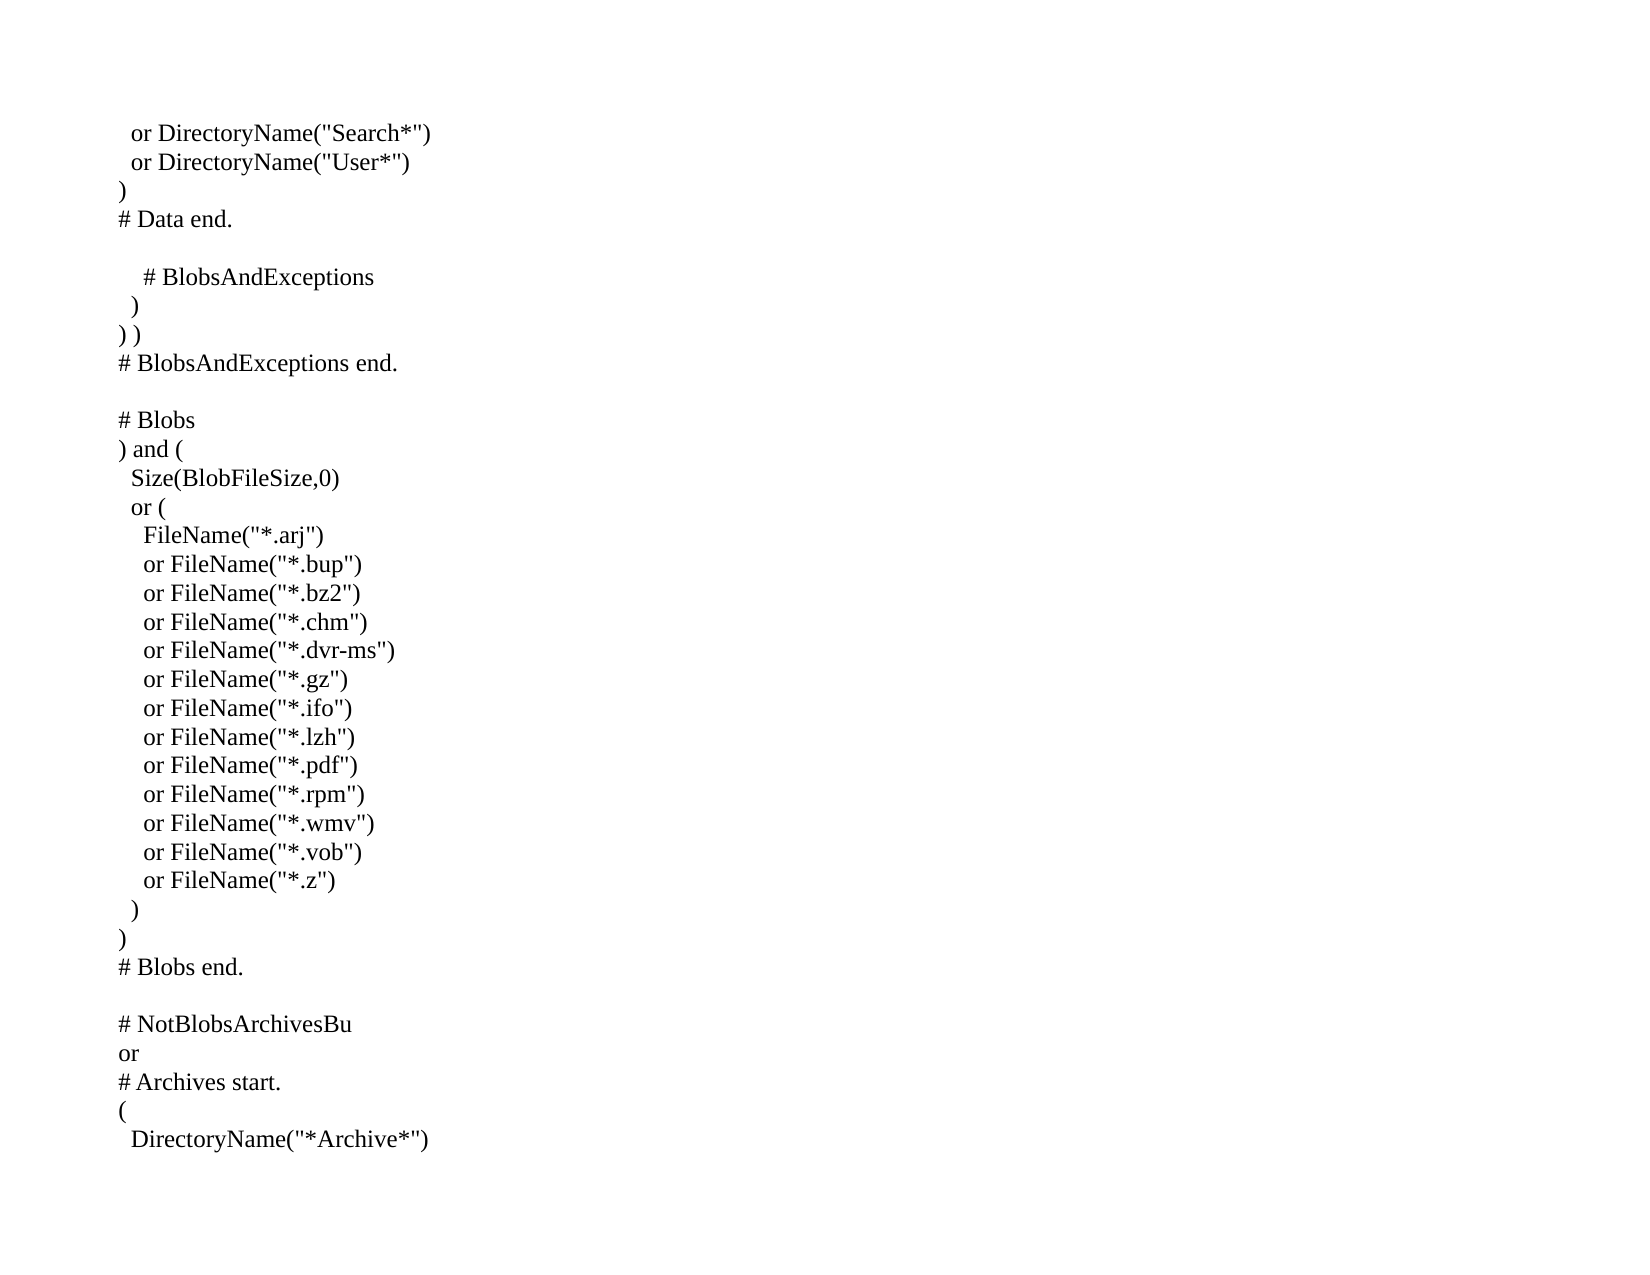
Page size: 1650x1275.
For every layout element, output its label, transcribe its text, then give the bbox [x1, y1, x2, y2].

text or FileName("*.dvr-ms") [118, 636, 1532, 664]
text or [118, 1038, 1532, 1067]
text ) [118, 176, 1532, 204]
text # BlobsAndExceptions end. [118, 348, 1532, 377]
text ) [118, 894, 1532, 923]
text or ( [118, 492, 1532, 521]
text FileName("*.arj") [118, 521, 1532, 549]
text or FileName("*.vob") [118, 837, 1532, 866]
text ( [118, 1096, 1532, 1124]
text # NotBlobsArchivesBu [118, 1009, 1532, 1038]
text or FileName("*.bup") [118, 549, 1532, 578]
text or FileName("*.pdf") [118, 751, 1532, 779]
text # Blobs [118, 406, 1532, 434]
text ) [118, 923, 1532, 952]
text ) ) [118, 319, 1532, 348]
text or FileName("*.bz2") [118, 578, 1532, 607]
text # Blobs end. [118, 952, 1532, 981]
text or FileName("*.chm") [118, 607, 1532, 636]
text or FileName("*.gz") [118, 664, 1532, 693]
text DirectoryName("*Archive*") [118, 1124, 1532, 1153]
text or FileName("*.wmv") [118, 808, 1532, 837]
text or FileName("*.lzh") [118, 722, 1532, 751]
text ) [118, 291, 1532, 319]
text # Archives start. [118, 1067, 1532, 1096]
text # Data end. [118, 204, 1532, 233]
text ) and ( [118, 434, 1532, 463]
text or DirectoryName("Search*") [118, 118, 1532, 147]
text Size(BlobFileSize,0) [118, 463, 1532, 492]
text or DirectoryName("User*") [118, 147, 1532, 176]
text or FileName("*.rpm") [118, 779, 1532, 808]
text or FileName("*.z") [118, 866, 1532, 894]
text or FileName("*.ifo") [118, 693, 1532, 722]
text # BlobsAndExceptions [118, 262, 1532, 291]
